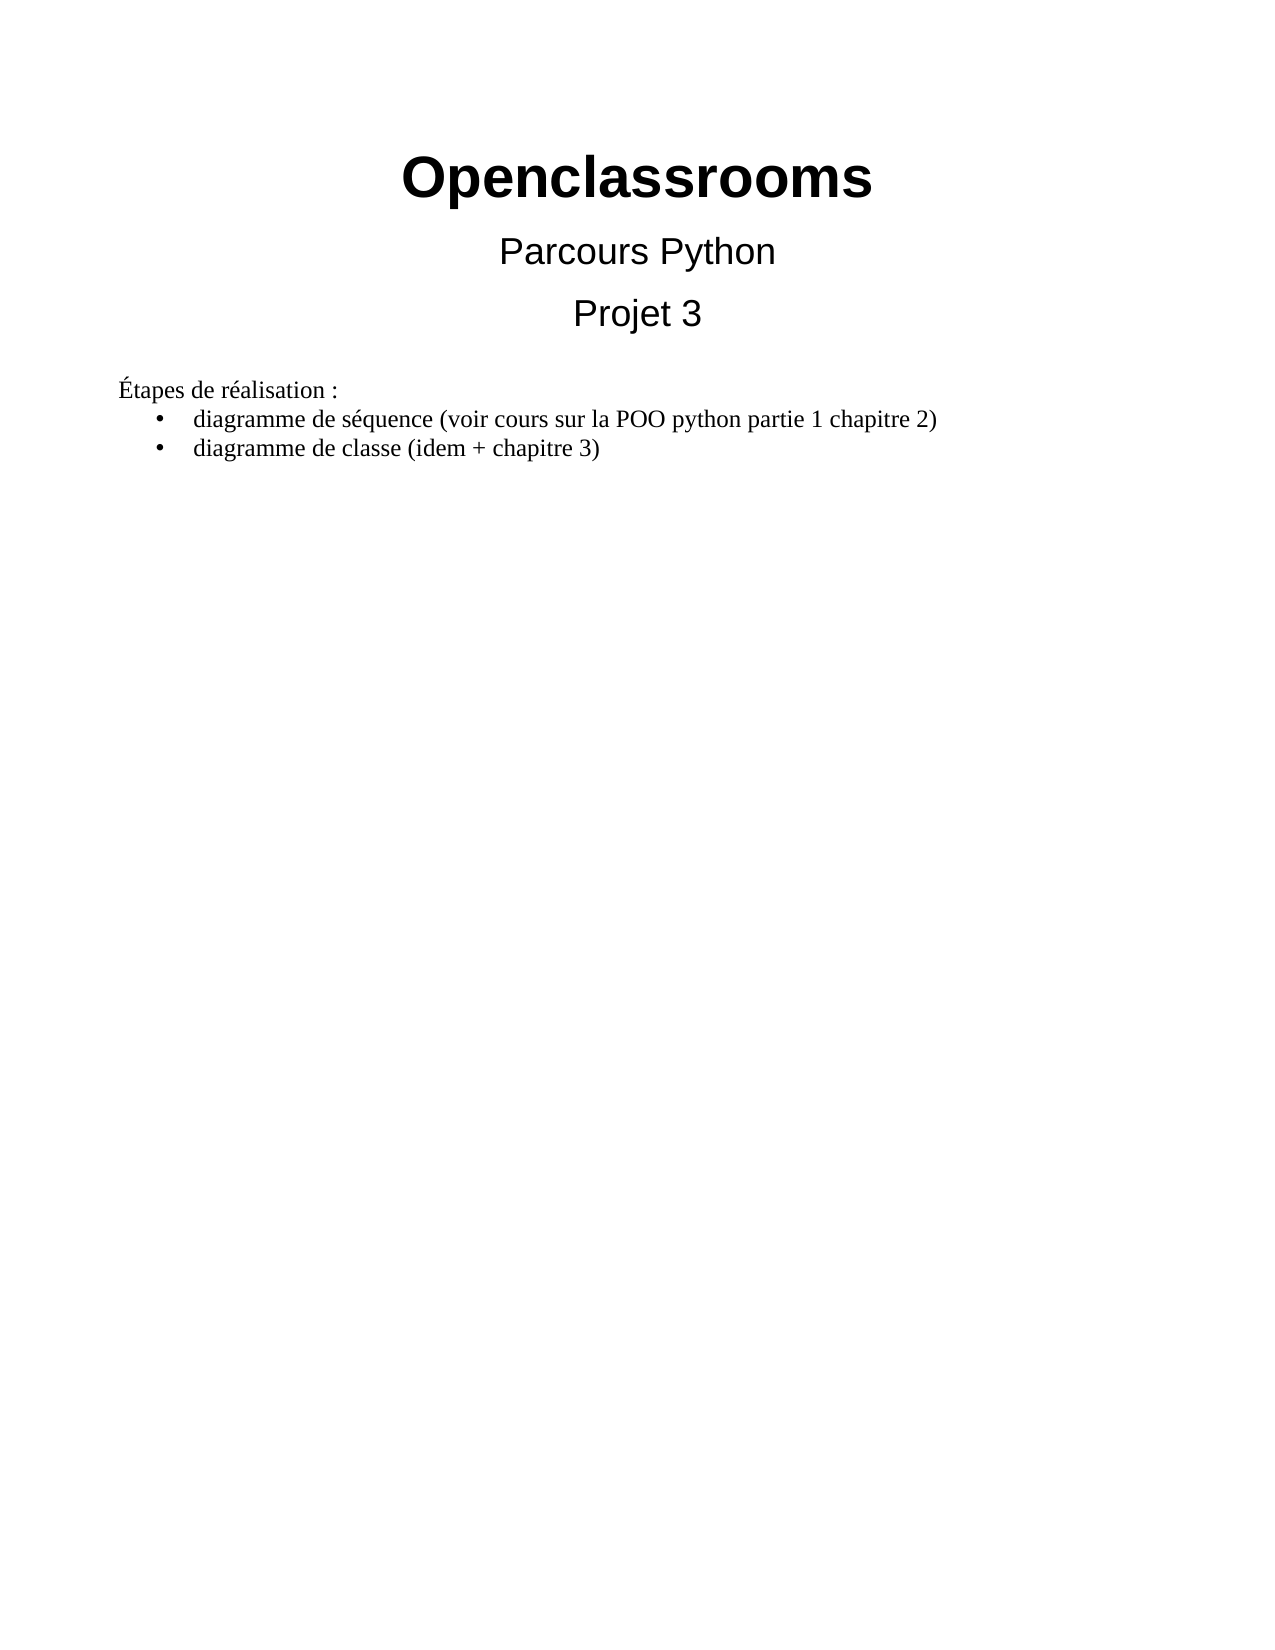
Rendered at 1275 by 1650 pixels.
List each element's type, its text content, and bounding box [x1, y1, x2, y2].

title Openclassrooms [118, 143, 1157, 210]
subtitle Projet 3 [118, 291, 1157, 334]
subtitle Parcours Python [118, 229, 1157, 272]
list diagramme de séquence (voir cours sur la POO python partie 1 chapitre 2) [156, 404, 1157, 433]
text Étapes de réalisation : [118, 375, 1157, 404]
list diagramme de classe (idem + chapitre 3) [156, 433, 1157, 461]
